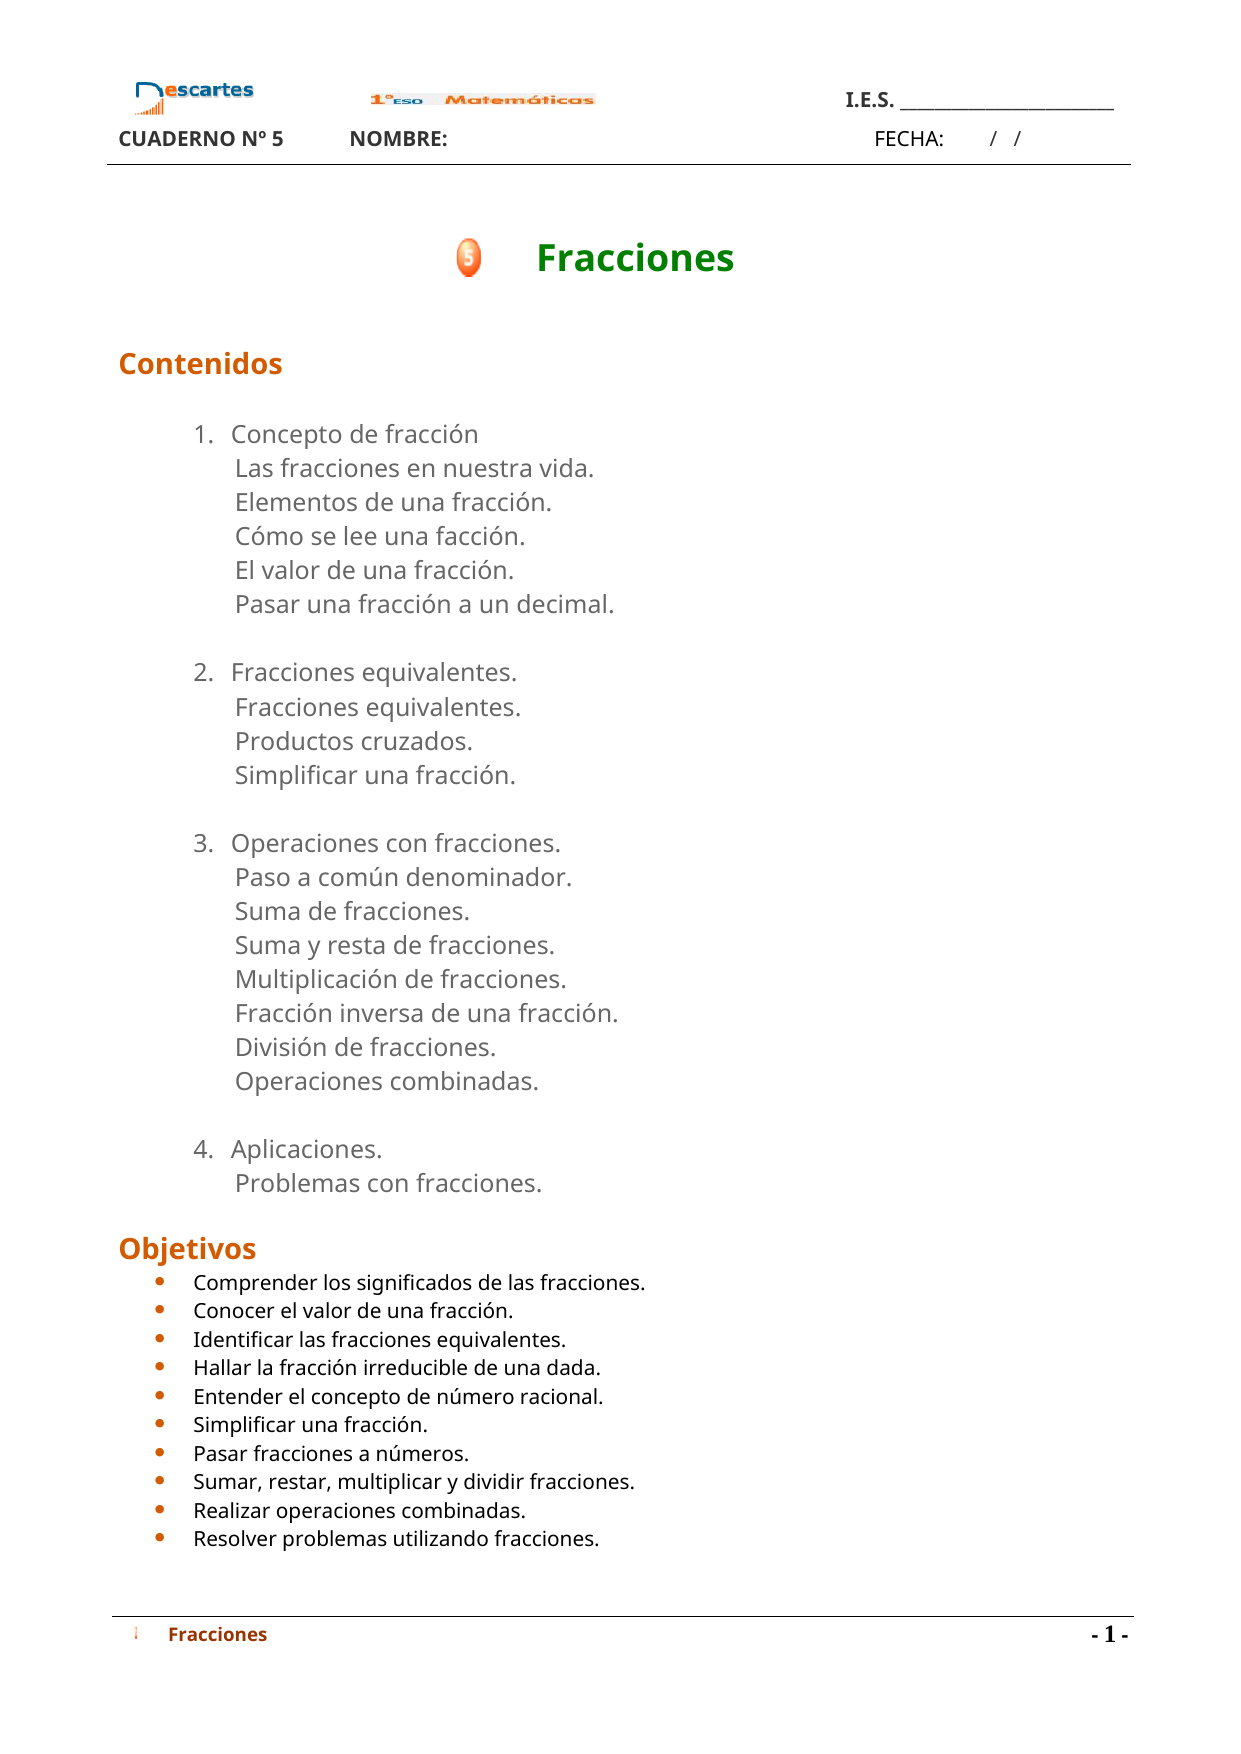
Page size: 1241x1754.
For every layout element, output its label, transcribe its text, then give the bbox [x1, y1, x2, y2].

picture [456, 237, 482, 277]
text Suma y resta de fracciones. [234, 928, 1122, 962]
list Fracciones equivalentes. [193, 655, 1122, 689]
list Entender el concepto de número racional. [155, 1382, 1122, 1410]
list Realizar operaciones combinadas. [155, 1496, 1122, 1524]
list Aplicaciones. [193, 1132, 1122, 1166]
text Fracciones equivalentes. [234, 689, 1122, 723]
list Operaciones con fracciones. [193, 825, 1122, 859]
list Simplificar una fracción. [155, 1410, 1122, 1439]
picture [134, 1626, 138, 1639]
table_header Fracciones [525, 228, 827, 286]
text Elementos de una fracción. [234, 485, 1122, 519]
text Las fracciones en nuestra vida. [234, 451, 1122, 485]
list Identificar las fracciones equivalentes. [155, 1325, 1122, 1353]
text Objetivos [118, 1228, 1122, 1268]
text Multiplicación de fracciones. [234, 962, 1122, 996]
list Comprender los significados de las fracciones. [155, 1268, 1122, 1297]
table_header [413, 228, 524, 286]
text Cómo se lee una facción. [234, 519, 1122, 553]
list Pasar fracciones a números. [155, 1439, 1122, 1467]
text Operaciones combinadas. [234, 1064, 1122, 1098]
text Problemas con fracciones. [234, 1166, 1122, 1200]
list Resolver problemas utilizando fracciones. [155, 1524, 1122, 1553]
list Concepto de fracción [193, 417, 1122, 451]
list Hallar la fracción irreducible de una dada. [155, 1353, 1122, 1382]
text Contenidos [118, 343, 1122, 383]
picture [134, 82, 257, 115]
text Productos cruzados. [234, 723, 1122, 757]
text División de fracciones. [234, 1030, 1122, 1064]
text Suma de fracciones. [234, 893, 1122, 928]
text Fracción inversa de una fracción. [234, 996, 1122, 1030]
text Paso a común denominador. [234, 859, 1122, 893]
text Simplificar una fracción. [234, 757, 1122, 791]
list Sumar, restar, multiplicar y dividir fracciones. [155, 1467, 1122, 1496]
list Conocer el valor de una fracción. [155, 1297, 1122, 1325]
picture [371, 93, 599, 105]
text El valor de una fracción. [234, 553, 1122, 587]
text Pasar una fracción a un decimal. [234, 587, 1122, 621]
